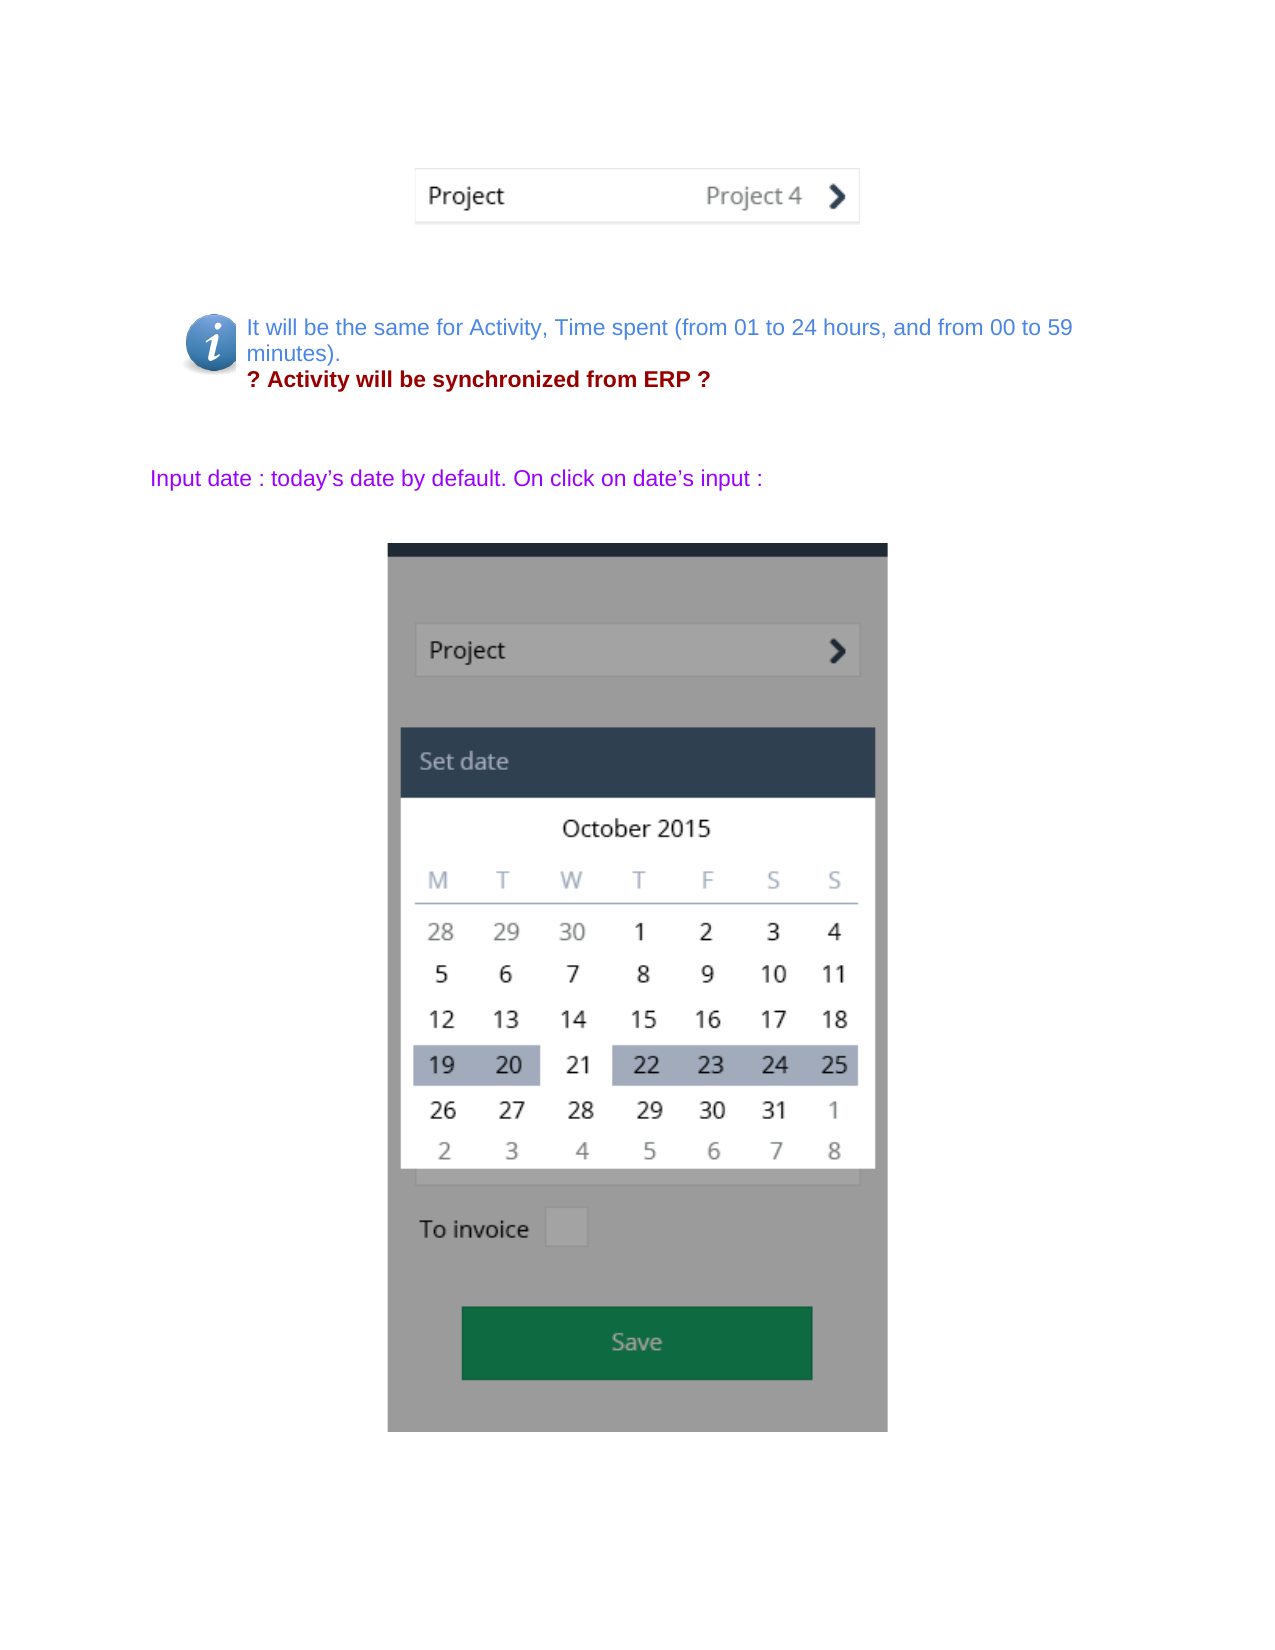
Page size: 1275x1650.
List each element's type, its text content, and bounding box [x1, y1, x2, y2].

text Input date : today’s date by default. On click on date’s input : [150, 466, 1125, 492]
table_header It will be the same for Activity, Time spent (from 01 to 24 hours, and from 00 to 59 minutes). ? Activity will be synchronized from ERP ? [237, 279, 1124, 405]
picture [179, 308, 236, 377]
table_header [151, 279, 235, 405]
picture [387, 543, 888, 1432]
picture [414, 168, 861, 225]
